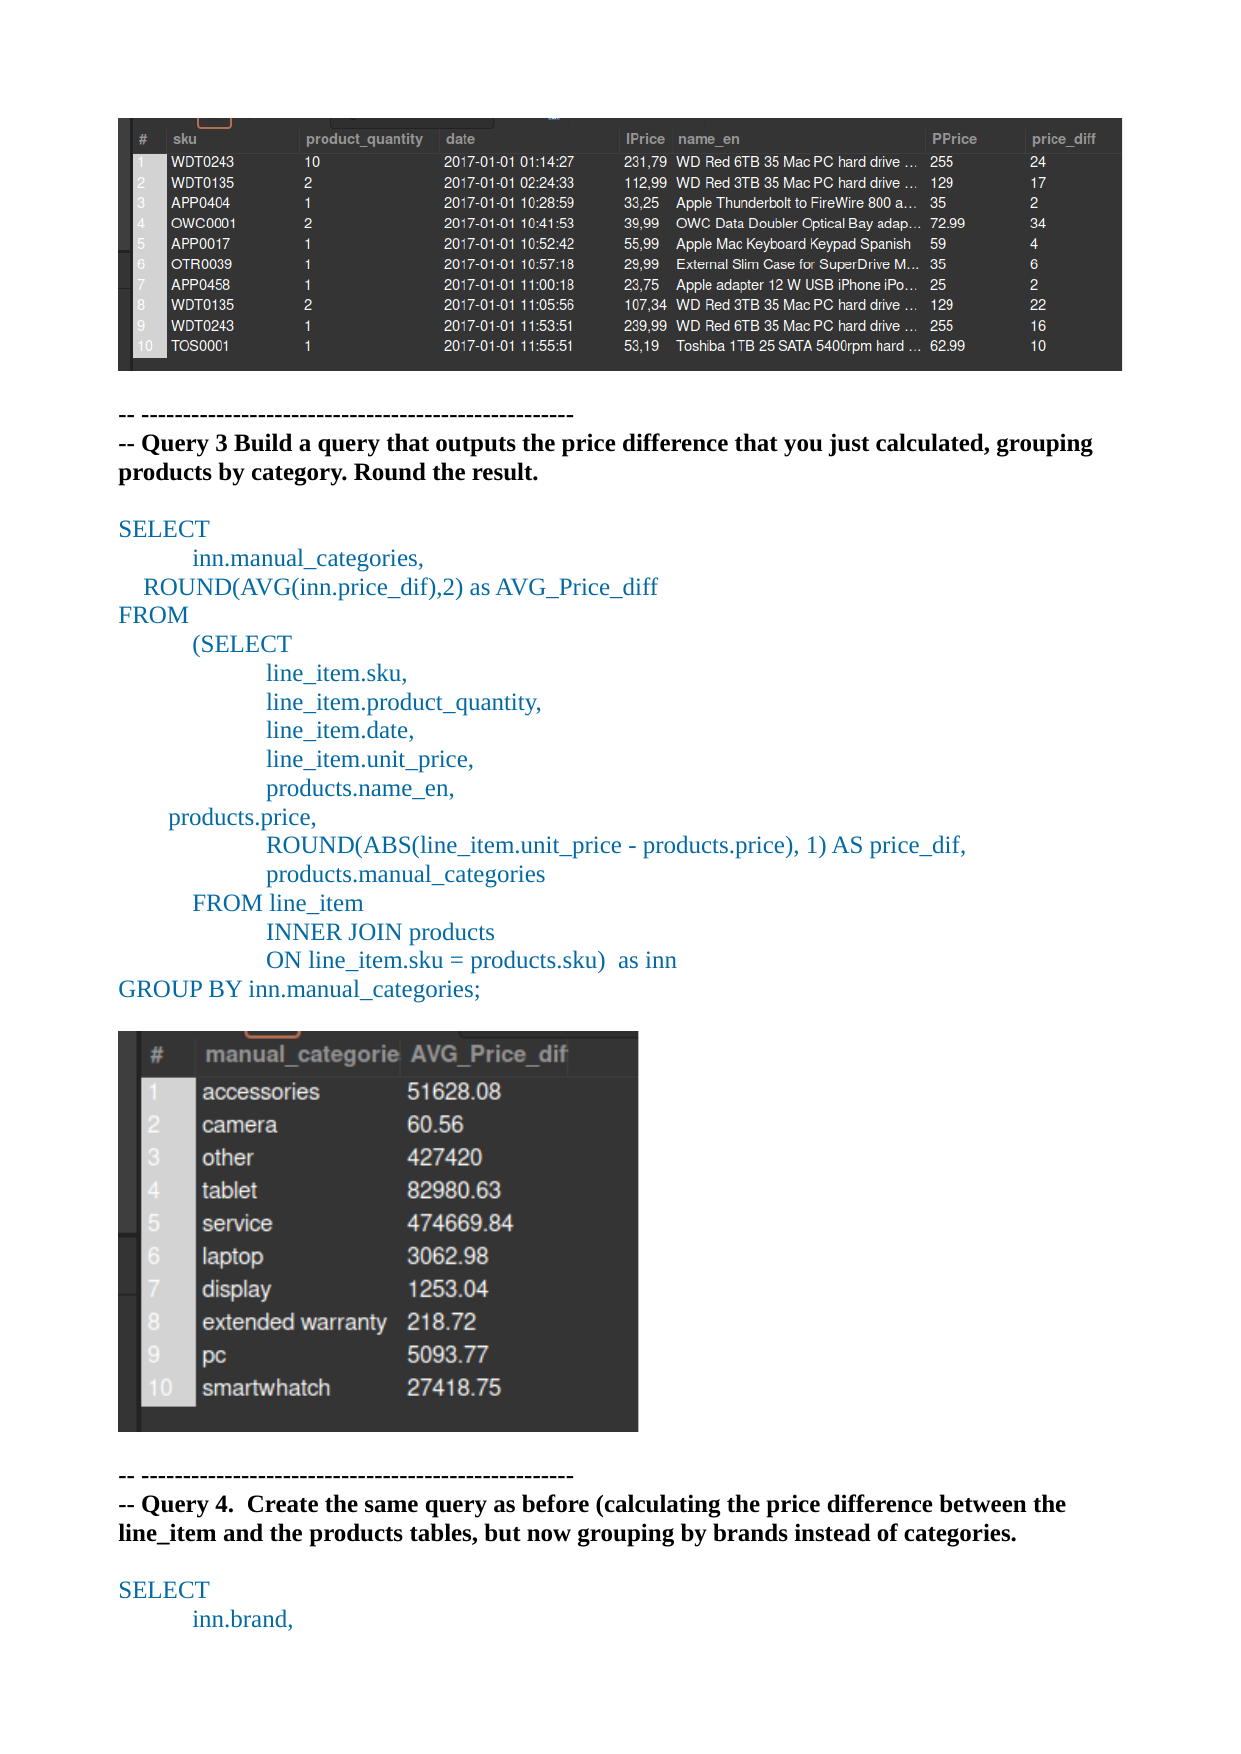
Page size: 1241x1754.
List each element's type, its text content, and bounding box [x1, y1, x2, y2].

text -- ---------------------------------------------------- [118, 399, 1122, 428]
text SELECT [118, 1576, 1122, 1604]
text products.price, [118, 802, 1122, 831]
text -- Query 4. ​ Create the same query as before (calculating the price difference between the ​line_item and the ​products tables, but now grouping by brands instead of categories. [118, 1489, 1122, 1547]
text FROM [118, 601, 1122, 629]
text ON line_item.sku = products.sku) as inn [118, 946, 1122, 974]
text -- Query 3 Build a query that outputs the price difference that you just calculated, grouping products by category. Round the result. [118, 428, 1122, 486]
text inn.manual_categories, [118, 543, 1122, 572]
text line_item.sku, [118, 658, 1122, 687]
text line_item.product_quantity, [118, 687, 1122, 716]
text line_item.date, [118, 716, 1122, 744]
text products.name_en, [118, 773, 1122, 802]
text products.manual_categories [118, 859, 1122, 888]
text ROUND(ABS(line_item.unit_price - products.price), 1) AS price_dif, [118, 831, 1122, 859]
picture [118, 1031, 639, 1432]
text inn.brand, [118, 1604, 1122, 1633]
picture [118, 118, 1123, 371]
text GROUP BY inn.manual_categories; [118, 974, 1122, 1003]
text INNER JOIN products [118, 917, 1122, 946]
text -- ---------------------------------------------------- [118, 1461, 1122, 1489]
text line_item.unit_price, [118, 744, 1122, 773]
text SELECT [118, 514, 1122, 543]
text ROUND(AVG(inn.price_dif),2) as AVG_Price_diff [118, 572, 1122, 601]
text FROM line_item [118, 888, 1122, 917]
text (SELECT [118, 629, 1122, 658]
